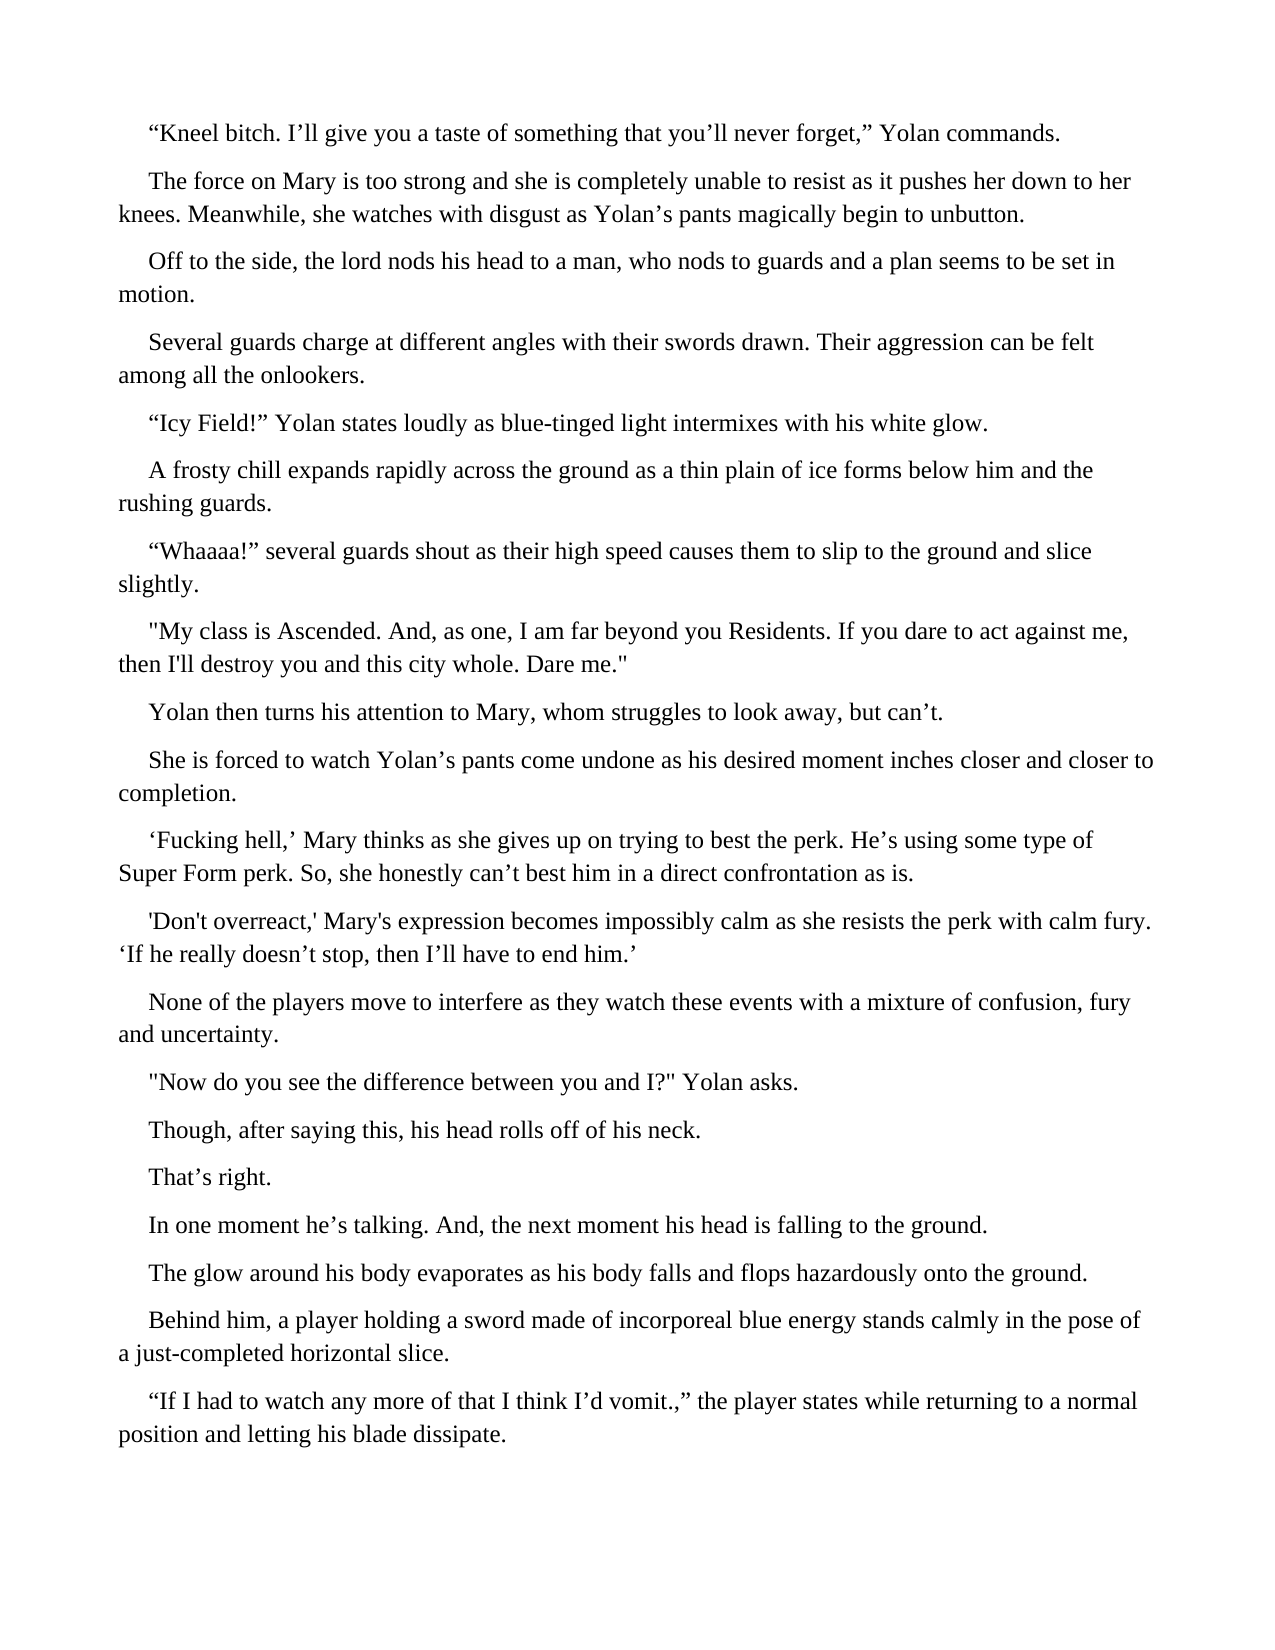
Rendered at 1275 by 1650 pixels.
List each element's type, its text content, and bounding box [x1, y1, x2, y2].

text She is forced to watch Yolan’s pants come undone as his desired moment inches closer and closer to completion. [118, 745, 1157, 806]
text Yolan then turns his attention to Mary, whom struggles to look away, but can’t. [118, 697, 1157, 726]
text Behind him, a player holding a sword made of incorporeal blue energy stands calmly in the pose of a just-completed horizontal slice. [118, 1305, 1157, 1367]
text Though, after saying this, his head rolls off of his neck. [118, 1115, 1157, 1143]
text In one moment he’s talking. And, the next moment his head is falling to the ground. [118, 1210, 1157, 1239]
text Off to the side, the lord nods his head to a man, who nods to guards and a plan seems to be set in motion. [118, 246, 1157, 308]
text “If I had to watch any more of that I think I’d vomit.,” the player states while returning to a normal position and letting his blade dissipate. [118, 1386, 1157, 1448]
text 'Don't overreact,' Mary's expression becomes impossibly calm as she resists the perk with calm fury. ‘If he really doesn’t stop, then I’ll have to end him.’ [118, 906, 1157, 968]
text “Kneel bitch. I’ll give you a taste of something that you’ll never forget,” Yolan commands. [118, 118, 1157, 147]
text “Icy Field!” Yolan states loudly as blue-tinged light intermixes with his white glow. [118, 408, 1157, 436]
text None of the players move to interfere as they watch these events with a mixture of confusion, fury and uncertainty. [118, 987, 1157, 1048]
text The force on Mary is too strong and she is completely unable to resist as it pushes her down to her knees. Meanwhile, she watches with disgust as Yolan’s pants magically begin to unbutton. [118, 166, 1157, 227]
text A frosty chill expands rapidly across the ground as a thin plain of ice forms below him and the rushing guards. [118, 455, 1157, 517]
text “Whaaaa!” several guards shout as their high speed causes them to slip to the ground and slice slightly. [118, 536, 1157, 598]
text ‘Fucking hell,’ Mary thinks as she gives up on trying to best the perk. He’s using some type of Super Form perk. So, she honestly can’t best him in a direct confrontation as is. [118, 825, 1157, 887]
text "My class is Ascended. And, as one, I am far beyond you Residents. If you dare to act against me, then I'll destroy you and this city whole. Dare me." [118, 616, 1157, 678]
text That’s right. [118, 1162, 1157, 1191]
text "Now do you see the difference between you and I?" Yolan asks. [118, 1067, 1157, 1096]
text The glow around his body evaporates as his body falls and flops hazardously onto the ground. [118, 1258, 1157, 1286]
text Several guards charge at different angles with their swords drawn. Their aggression can be felt among all the onlookers. [118, 327, 1157, 389]
